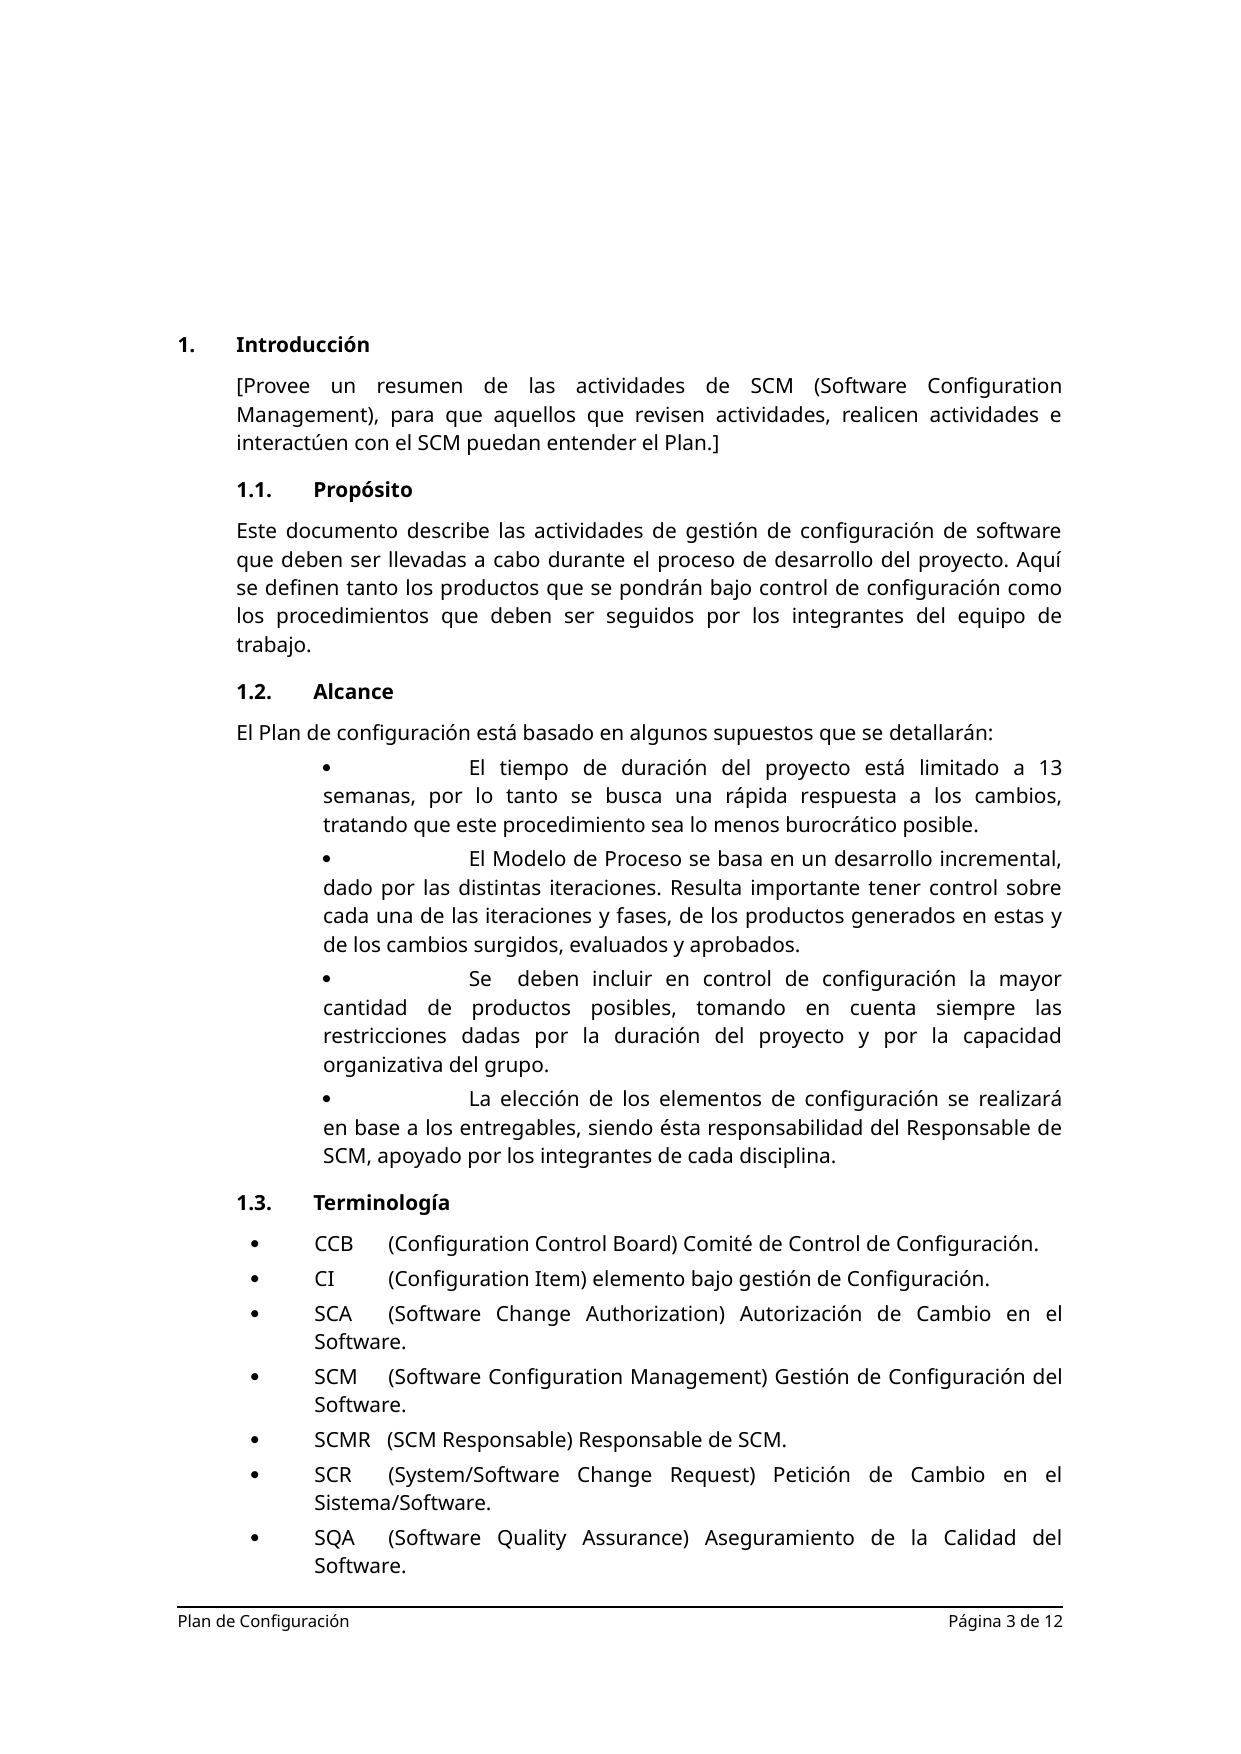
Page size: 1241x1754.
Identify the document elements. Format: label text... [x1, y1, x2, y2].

list SCR (System/Software Change Request) Petición de Cambio en el Sistema/Software. [251, 1460, 1063, 1517]
list La elección de los elementos de configuración se realizará en base a los entregables, siendo ésta responsabilidad del Responsable de SCM, apoyado por los integrantes de cada disciplina. [323, 1084, 1063, 1170]
list CI (Configuration Item) elemento bajo gestión de Configuración. [251, 1264, 1063, 1292]
list El tiempo de duración del proyecto está limitado a 13 semanas, por lo tanto se busca una rápida respuesta a los cambios, tratando que este procedimiento sea lo menos burocrático posible. [323, 753, 1063, 838]
text [Provee un resumen de las actividades de SCM (Software Configuration Management), para que aquellos que revisen actividades, realicen actividades e interactúen con el SCM puedan entender el Plan.] [236, 371, 1063, 457]
list SCM (Software Configuration Management) Gestión de Configuración del Software. [251, 1362, 1063, 1419]
text Este documento describe las actividades de gestión de configuración de software que deben ser llevadas a cabo durante el proceso de desarrollo del proyecto. Aquí se definen tanto los productos que se pondrán bajo control de configuración como los procedimientos que deben ser seguidos por los integrantes del equipo de trabajo. [236, 516, 1063, 658]
text El Plan de configuración está basado en algunos supuestos que se detallarán: [236, 718, 1063, 747]
list Terminología [236, 1188, 1063, 1217]
list SCA (Software Change Authorization) Autorización de Cambio en el Software. [251, 1299, 1063, 1356]
list CCB (Configuration Control Board) Comité de Control de Configuración. [251, 1229, 1063, 1258]
list Se deben incluir en control de configuración la mayor cantidad de productos posibles, tomando en cuenta siempre las restricciones dadas por la duración del proyecto y por la capacidad organizativa del grupo. [323, 964, 1063, 1078]
list SCMR (SCM Responsable) Responsable de SCM. [251, 1425, 1063, 1453]
list Introducción [177, 330, 1063, 359]
list Propósito [236, 475, 1063, 504]
list Alcance [236, 677, 1063, 706]
list SQA (Software Quality Assurance) Aseguramiento de la Calidad del Software. [251, 1523, 1063, 1580]
list El Modelo de Proceso se basa en un desarrollo incremental, dado por las distintas iteraciones. Resulta importante tener control sobre cada una de las iteraciones y fases, de los productos generados en estas y de los cambios surgidos, evaluados y aprobados. [323, 844, 1063, 958]
